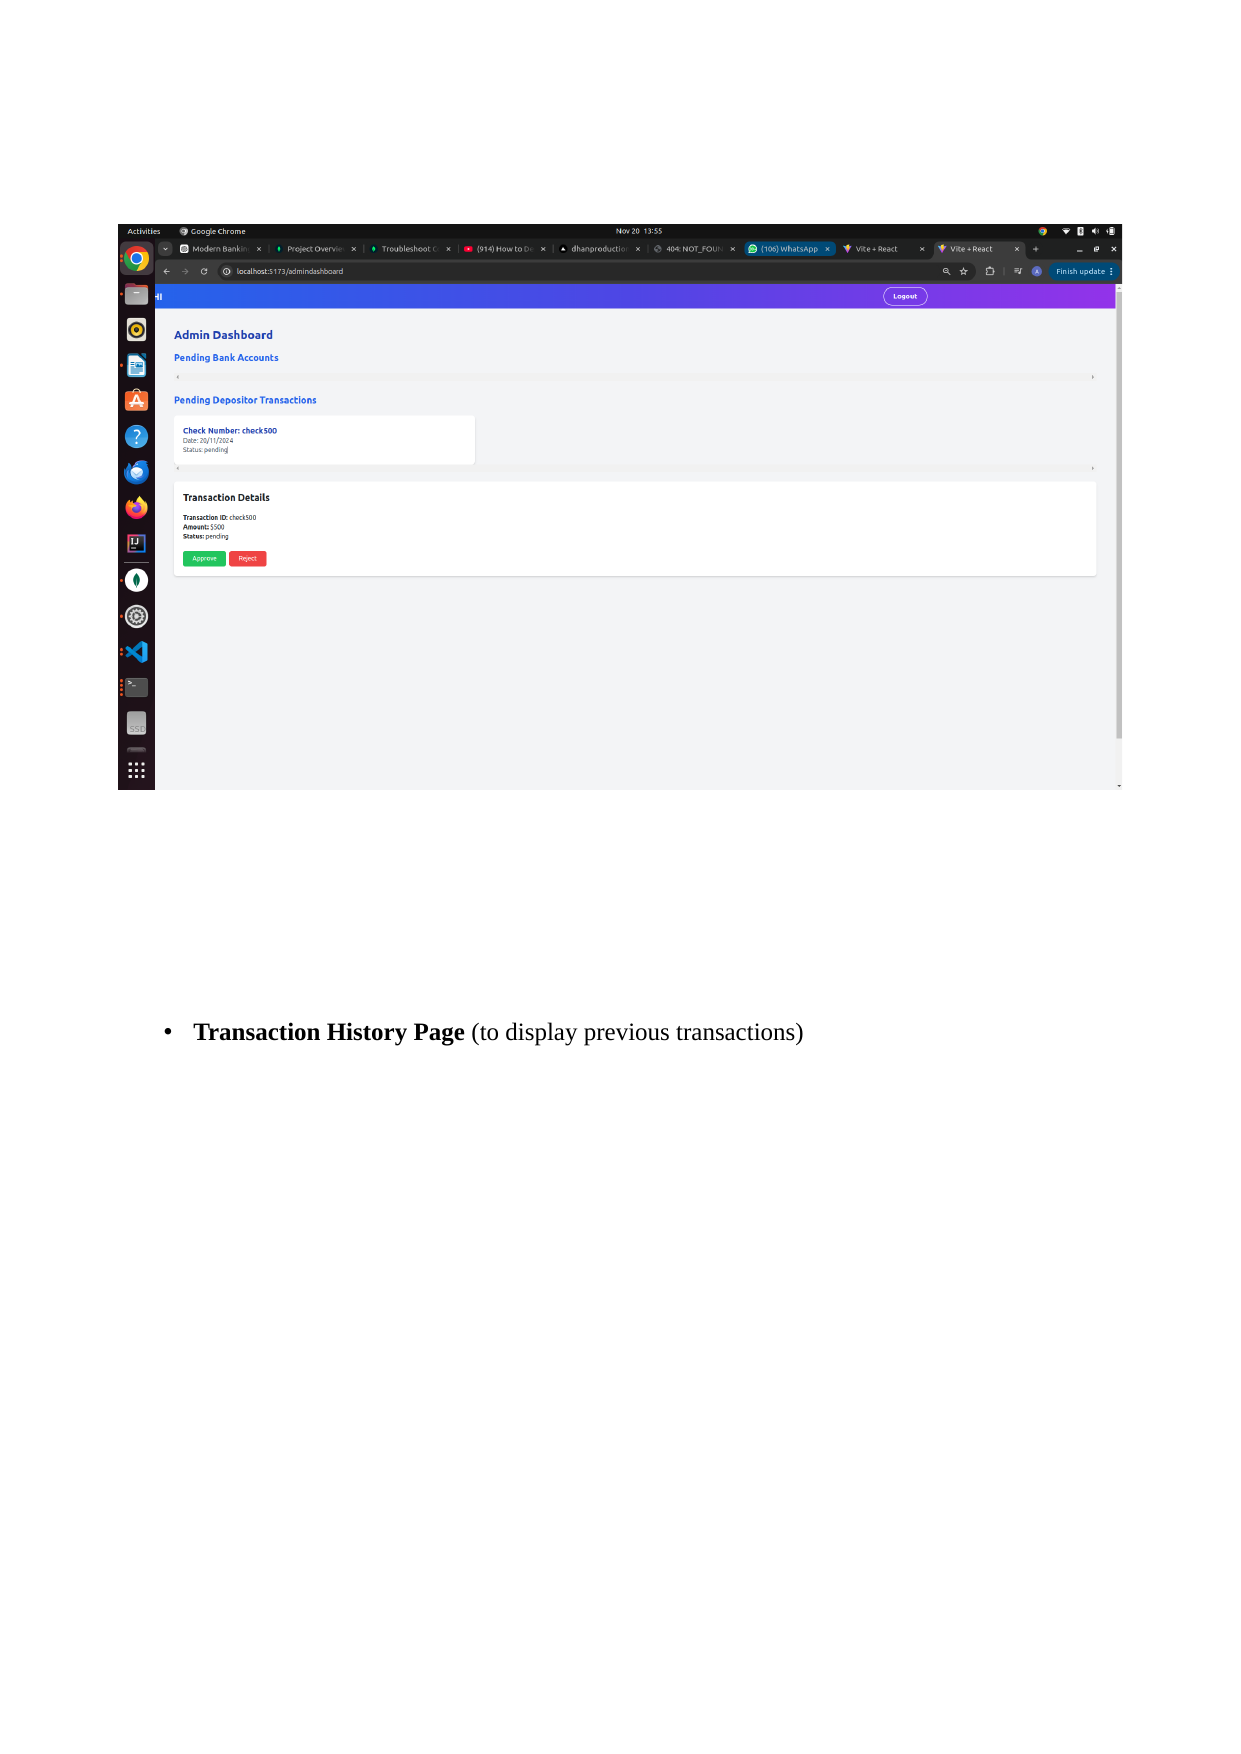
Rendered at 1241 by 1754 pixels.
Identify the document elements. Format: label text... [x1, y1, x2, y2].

list Transaction History Page (to display previous transactions) [164, 1017, 1122, 1046]
picture [118, 224, 1123, 790]
